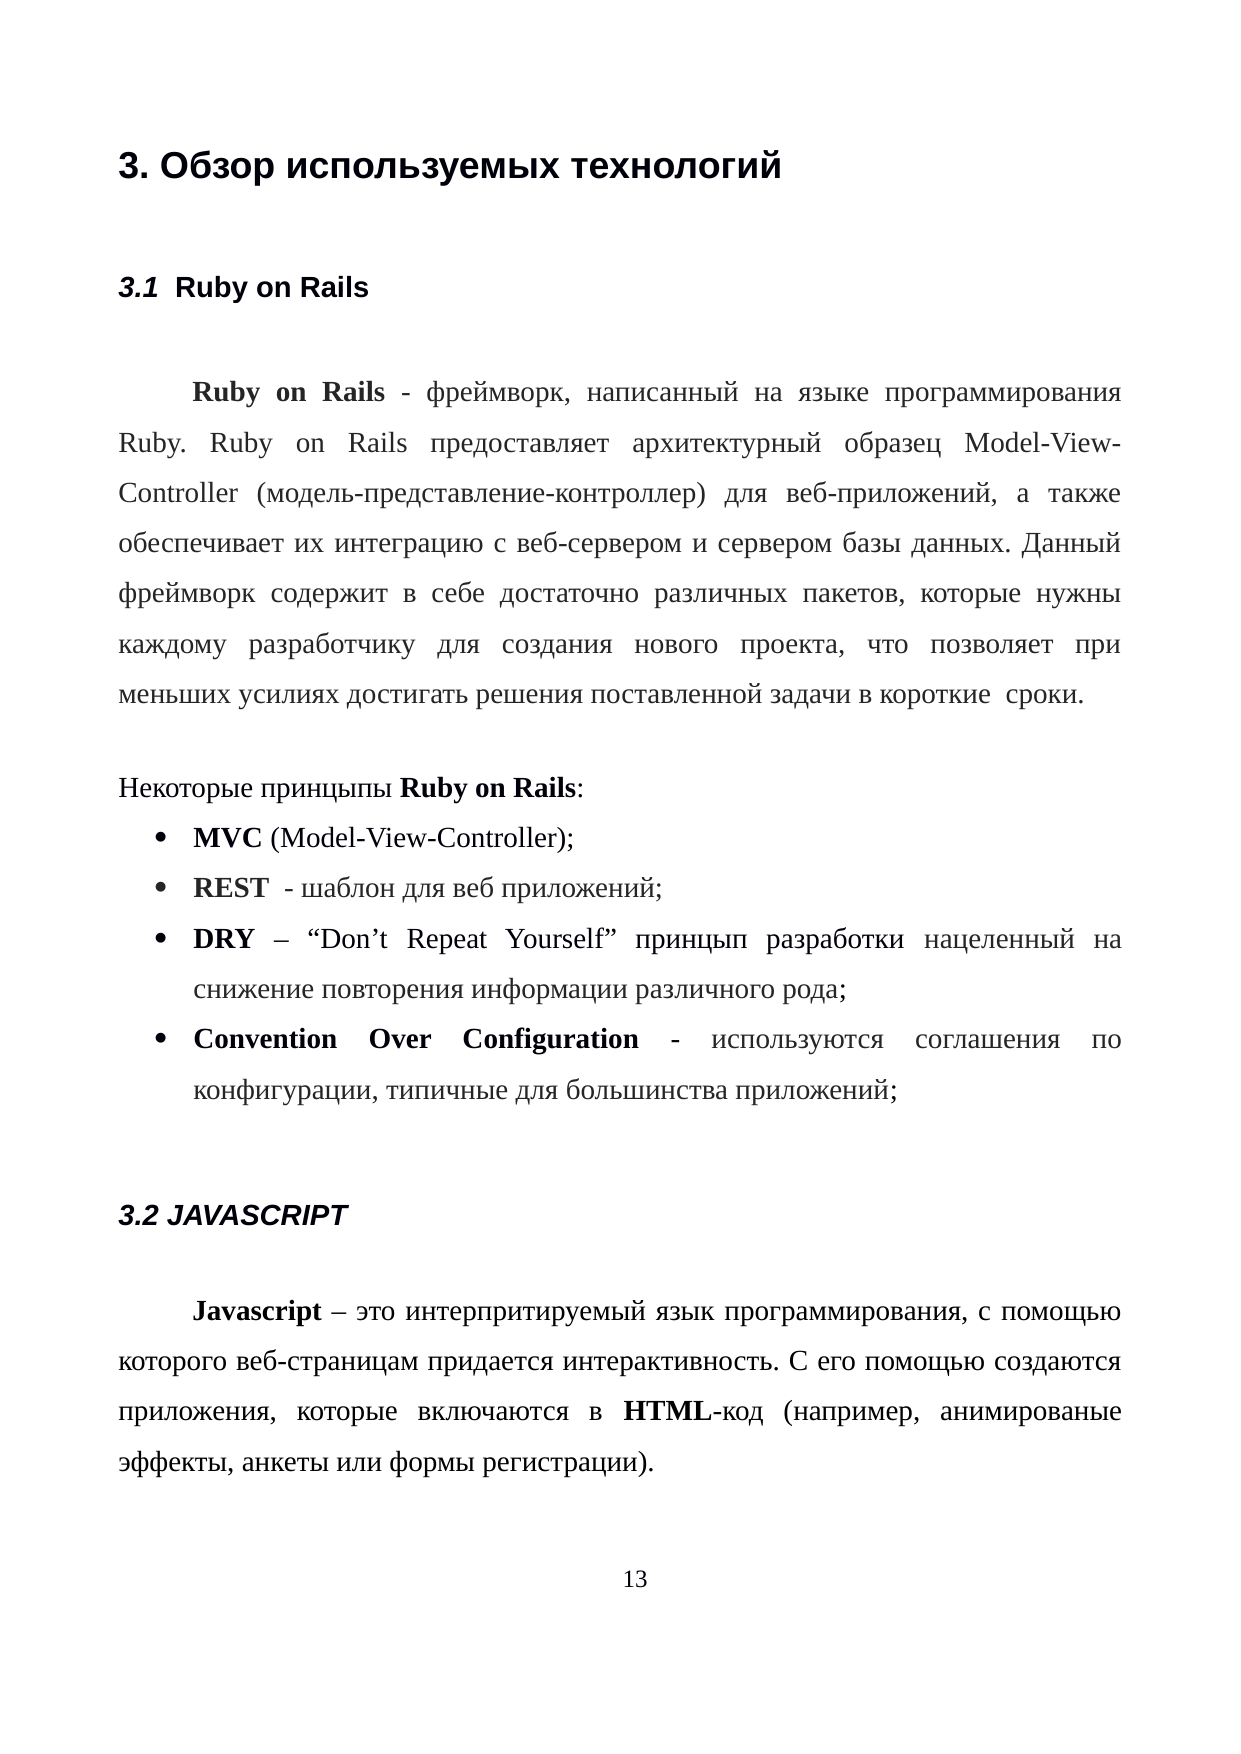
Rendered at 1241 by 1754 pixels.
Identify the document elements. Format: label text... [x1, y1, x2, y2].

subtitle 3.1 Ruby on Rails [118, 270, 1122, 303]
list MVC (Model-View-Controller); [156, 820, 1122, 854]
subtitle 3.2 JAVASCRIPT [118, 1198, 1122, 1231]
text Ruby on Rails - фреймворк, написанный на языке программирования Ruby. Ruby on Rails предоставляет архитектурный образец Model-View-Controller (модель-представление-контроллер) для веб-приложений, а также обеспечивает их интеграцию с веб-сервером и сервером базы данных. Данный фреймворк содержит в себе достаточно различных пакетов, которые нужны каждому разработчику для создания нового проекта, что позволяет при меньших усилиях достигать решения поставленной задачи в короткие сроки. [118, 374, 1122, 710]
list REST - шаблон для веб приложений; [156, 870, 1122, 904]
text Некоторые принцыпы Ruby on Rails: [118, 770, 1122, 803]
list Convention Over Configuration - используются соглашения по конфигурации, типичные для большинства приложений; [156, 1022, 1122, 1106]
list DRY – “Don’t Repeat Yourself” принцып разработки нацеленный на снижение повторения информации различного рода; [156, 921, 1122, 1005]
text Javascript – это интерпритируемый язык программирования, с помощью которого веб-страницам придается интерактивность. С его помощью создаются приложения, которые включаются в HTML-код (например, анимированые эффекты, анкеты или формы регистрации). [118, 1293, 1122, 1477]
subtitle 3. Обзор используемых технологий [118, 143, 1122, 186]
